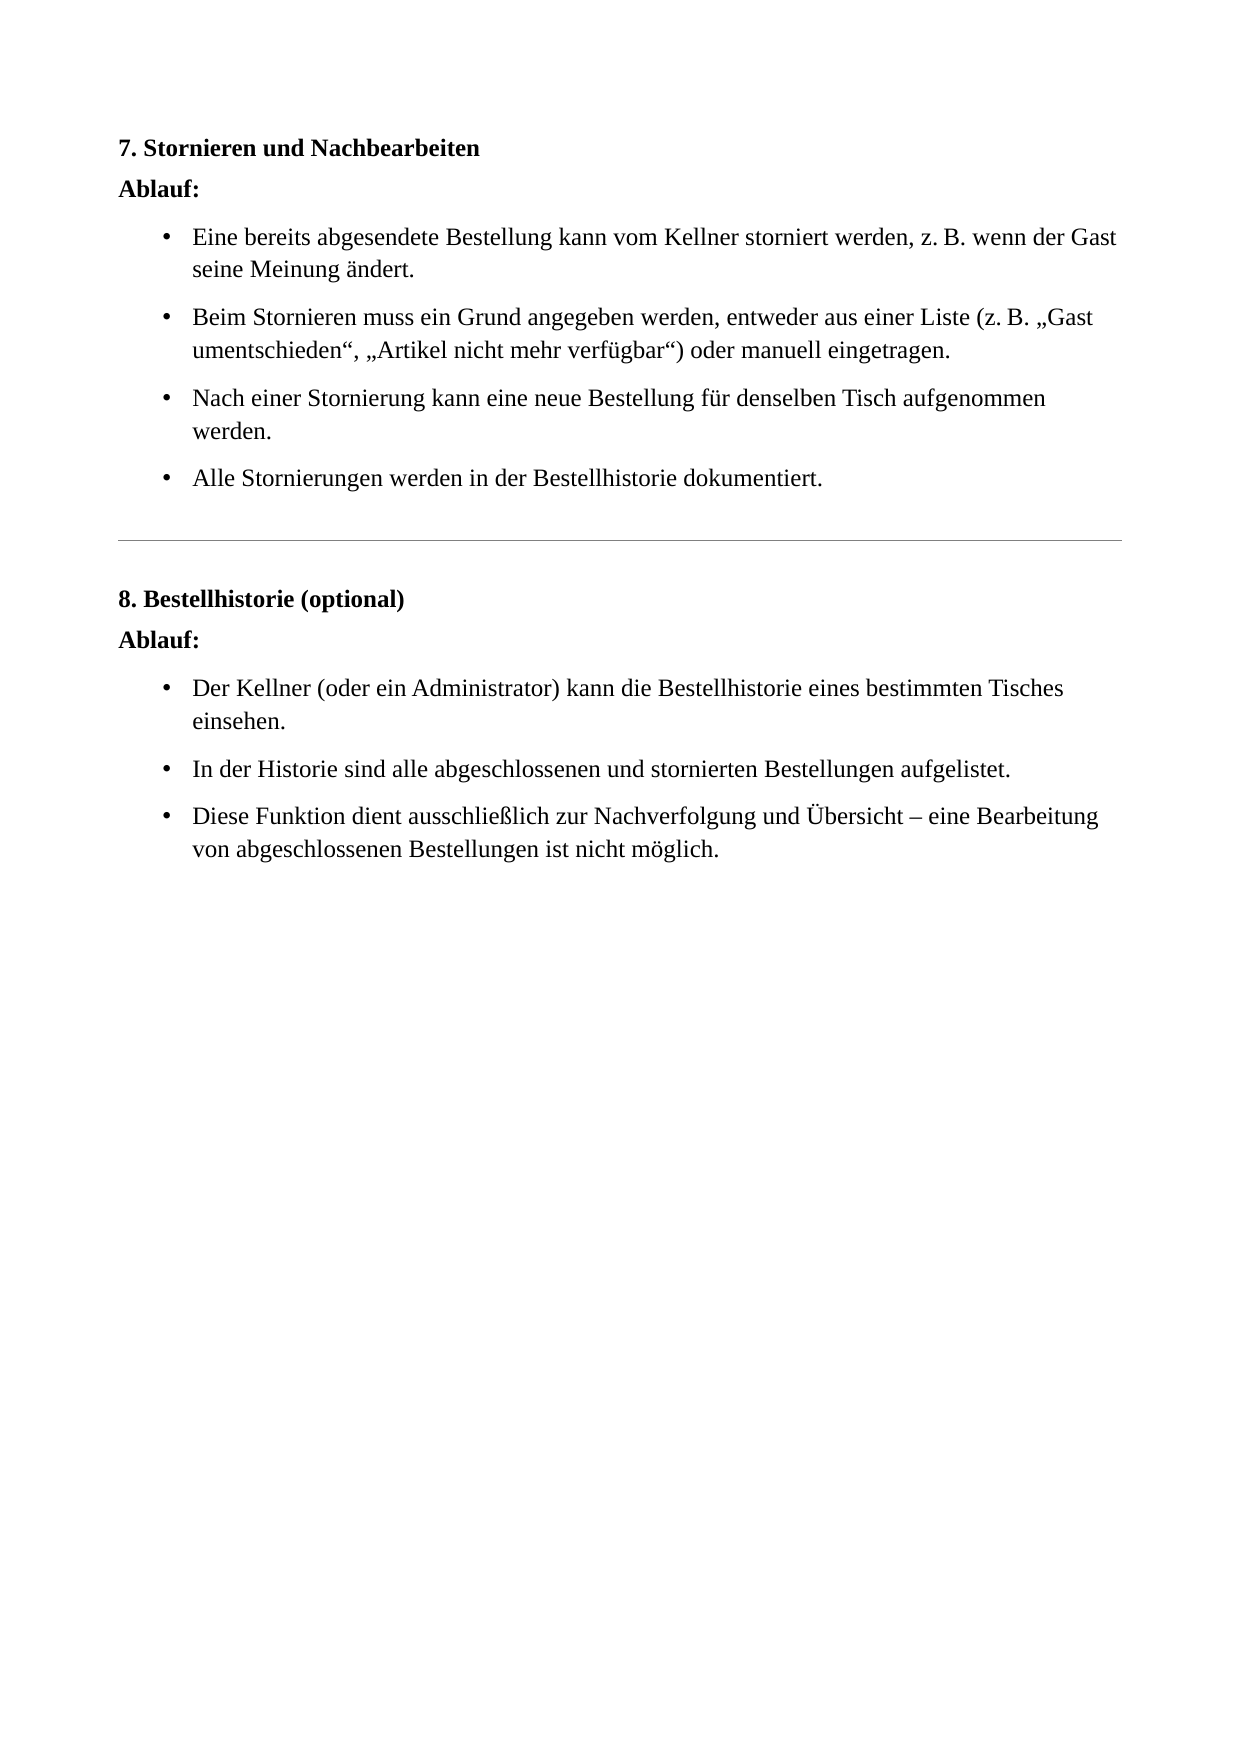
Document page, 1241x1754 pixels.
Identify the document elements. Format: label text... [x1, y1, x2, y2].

list In der Historie sind alle abgeschlossenen und stornierten Bestellungen aufgelistet. [162, 754, 1122, 782]
subtitle 7. Stornieren und Nachbearbeiten [118, 133, 1122, 161]
list Alle Stornierungen werden in der Bestellhistorie dokumentiert. [162, 463, 1122, 492]
list Der Kellner (oder ein Administrator) kann die Bestellhistorie eines bestimmten Tisches einsehen. [162, 673, 1122, 735]
subtitle 8. Bestellhistorie (optional) [118, 584, 1122, 613]
text Ablauf: [118, 174, 1122, 203]
list Nach einer Stornierung kann eine neue Bestellung für denselben Tisch aufgenommen werden. [162, 383, 1122, 444]
list Diese Funktion dient ausschließlich zur Nachverfolgung und Übersicht – eine Bearbeitung von abgeschlossenen Bestellungen ist nicht möglich. [162, 801, 1122, 863]
list Eine bereits abgesendete Bestellung kann vom Kellner storniert werden, z. B. wenn der Gast seine Meinung ändert. [162, 222, 1122, 283]
text Ablauf: [118, 626, 1122, 654]
list Beim Stornieren muss ein Grund angegeben werden, entweder aus einer Liste (z. B. „Gast umentschieden“, „Artikel nicht mehr verfügbar“) oder manuell eingetragen. [162, 302, 1122, 364]
